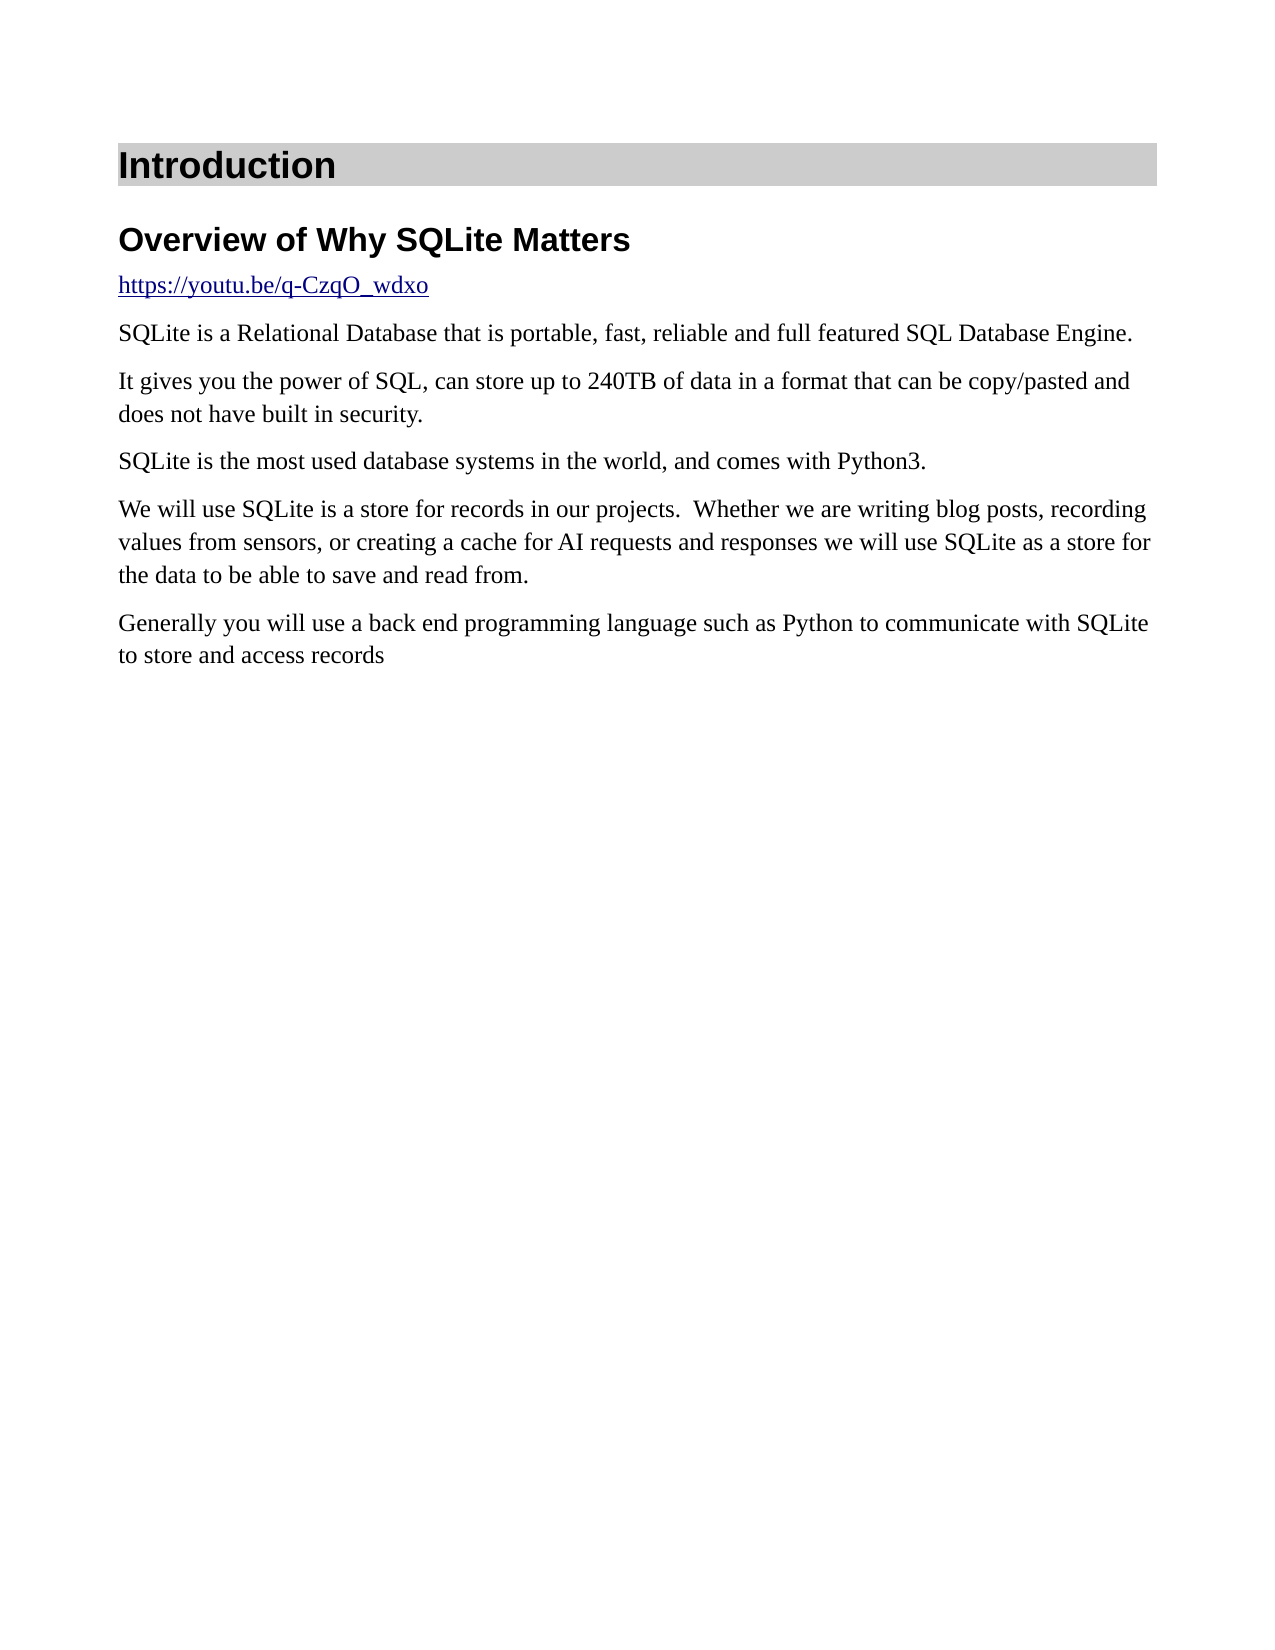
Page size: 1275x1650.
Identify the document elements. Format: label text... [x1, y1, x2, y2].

subtitle Introduction [118, 143, 1157, 186]
text It gives you the power of SQL, can store up to 240TB of data in a format that can be copy/pasted and does not have built in security. [118, 366, 1157, 427]
text We will use SQLite is a store for records in our projects. Whether we are writing blog posts, recording values from sensors, or creating a cache for AI requests and responses we will use SQLite as a store for the data to be able to save and read from. [118, 494, 1157, 589]
text Generally you will use a back end programming language such as Python to communicate with SQLite to store and access records [118, 608, 1157, 669]
subtitle Overview of Why SQLite Matters [118, 219, 1157, 258]
text SQLite is the most used database systems in the world, and comes with Python3. [118, 446, 1157, 475]
text SQLite is a Relational Database that is portable, fast, reliable and full featured SQL Database Engine. [118, 318, 1157, 347]
text https://youtu.be/q-CzqO_wdxo [118, 271, 1157, 299]
